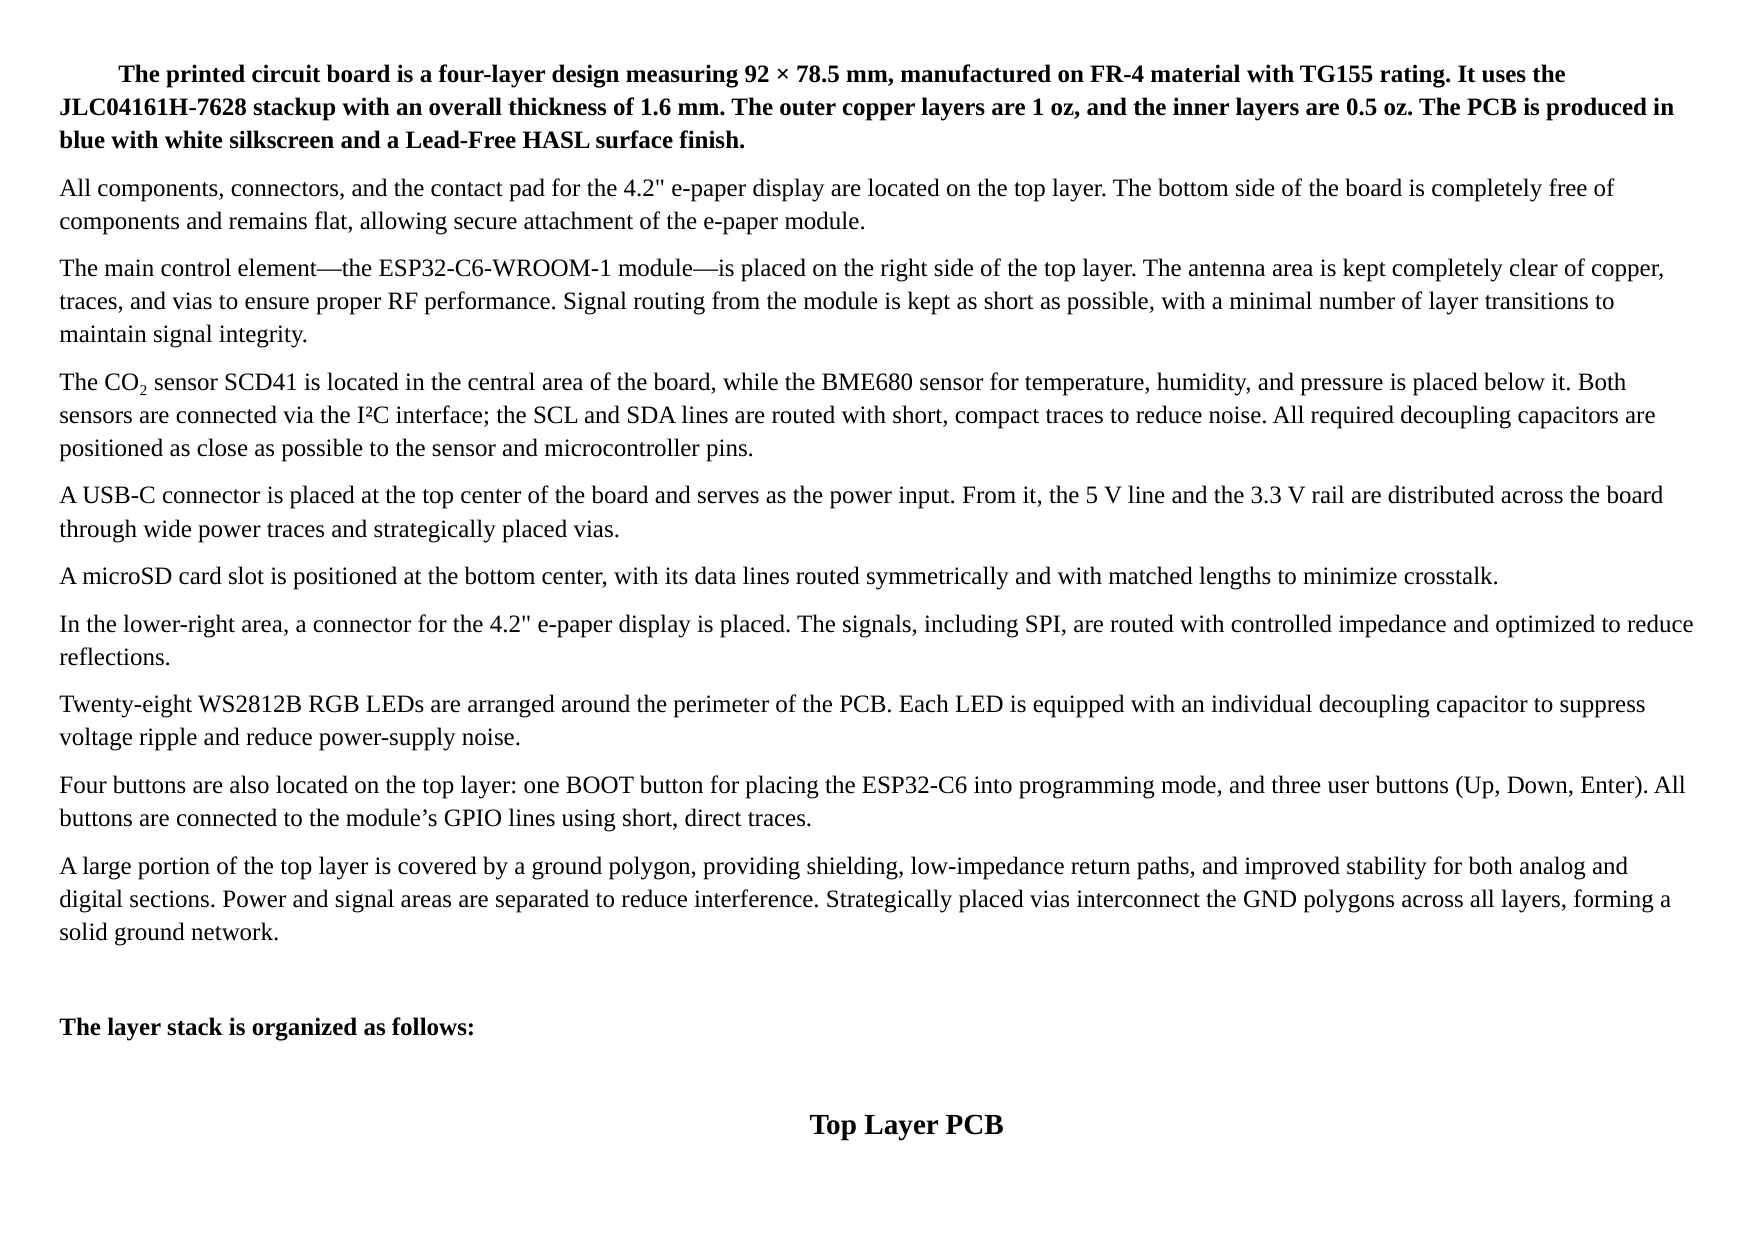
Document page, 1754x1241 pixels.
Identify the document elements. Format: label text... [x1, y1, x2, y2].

text The layer stack is organized as follows: [59, 1012, 1695, 1041]
text The printed circuit board is a four-layer design measuring 92 × 78.5 mm, manufactured on FR-4 material with TG155 rating. It uses the JLC04161H-7628 stackup with an overall thickness of 1.6 mm. The outer copper layers are 1 oz, and the inner layers are 0.5 oz. The PCB is produced in blue with white silkscreen and a Lead-Free HASL surface finish. [59, 59, 1695, 154]
text Twenty-eight WS2812B RGB LEDs are arranged around the perimeter of the PCB. Each LED is equipped with an individual decoupling capacitor to suppress voltage ripple and reduce power-supply noise. [59, 689, 1695, 751]
text Four buttons are also located on the top layer: one BOOT button for placing the ESP32-C6 into programming mode, and three user buttons (Up, Down, Enter). All buttons are connected to the module’s GPIO lines using short, direct traces. [59, 770, 1695, 832]
text In the lower-right area, a connector for the 4.2" e-paper display is placed. The signals, including SPI, are routed with controlled impedance and optimized to reduce reflections. [59, 609, 1695, 671]
text All components, connectors, and the contact pad for the 4.2" e-paper display are located on the top layer. The bottom side of the board is completely free of components and remains flat, allowing secure attachment of the e-paper module. [59, 173, 1695, 234]
text A USB-C connector is placed at the top center of the board and serves as the power input. From it, the 5 V line and the 3.3 V rail are distributed across the board through wide power traces and strategically placed vias. [59, 481, 1695, 542]
text The CO₂ sensor SCD41 is located in the central area of the board, while the BME680 sensor for temperature, humidity, and pressure is placed below it. Both sensors are connected via the I²C interface; the SCL and SDA lines are routed with short, compact traces to reduce noise. All required decoupling capacitors are positioned as close as possible to the sensor and microcontroller pins. [59, 367, 1695, 462]
text Top Layer PCB [59, 1107, 1695, 1141]
text A large portion of the top layer is covered by a ground polygon, providing shielding, low-impedance return paths, and improved stability for both analog and digital sections. Power and signal areas are separated to reduce interference. Strategically placed vias interconnect the GND polygons across all layers, forming a solid ground network. [59, 851, 1695, 946]
text The main control element—the ESP32-C6-WROOM-1 module—is placed on the right side of the top layer. The antenna area is kept completely clear of copper, traces, and vias to ensure proper RF performance. Signal routing from the module is kept as short as possible, with a minimal number of layer transitions to maintain signal integrity. [59, 253, 1695, 348]
text A microSD card slot is positioned at the bottom center, with its data lines routed symmetrically and with matched lengths to minimize crosstalk. [59, 561, 1695, 590]
